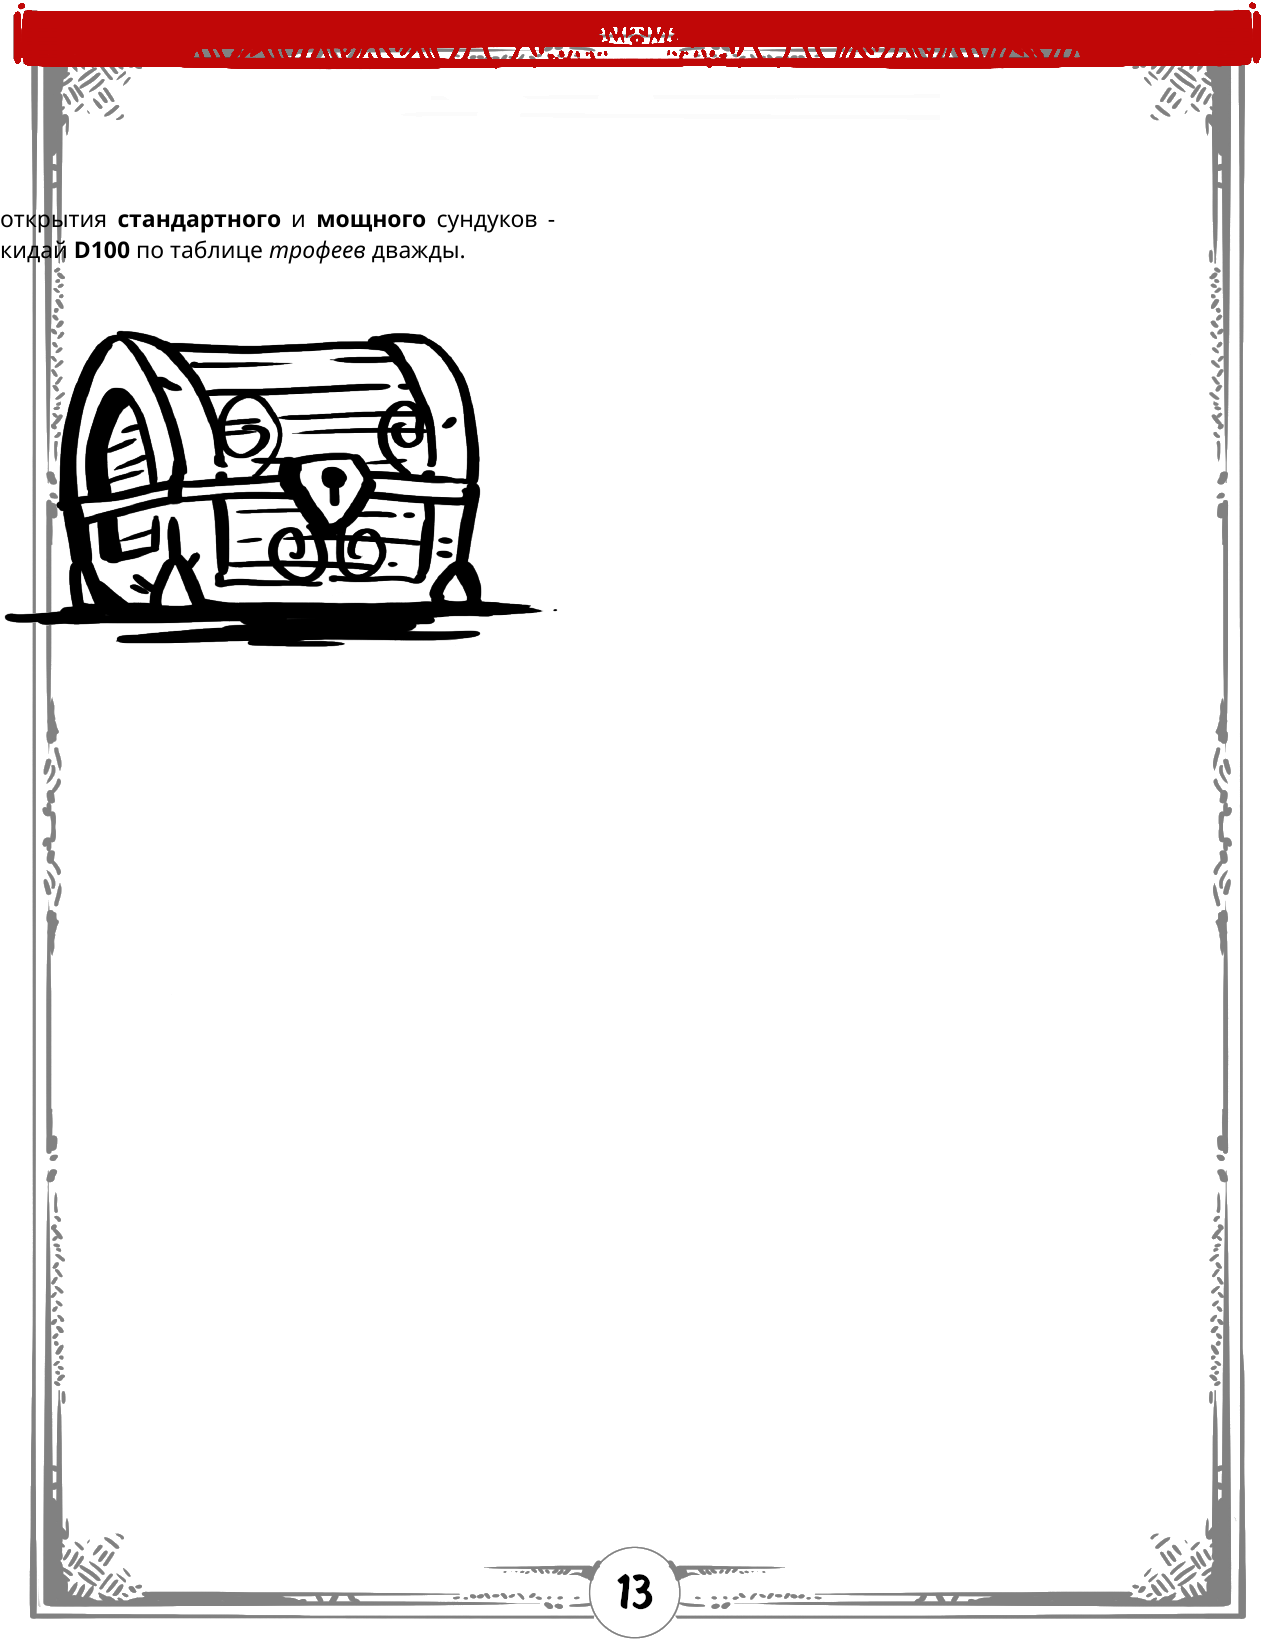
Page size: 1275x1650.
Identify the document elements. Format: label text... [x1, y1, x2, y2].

text открытия стандартного и мощного сундуков - кидай D100 по таблице трофеев дважды. [0, 203, 555, 266]
picture [0, 0, 1275, 1647]
